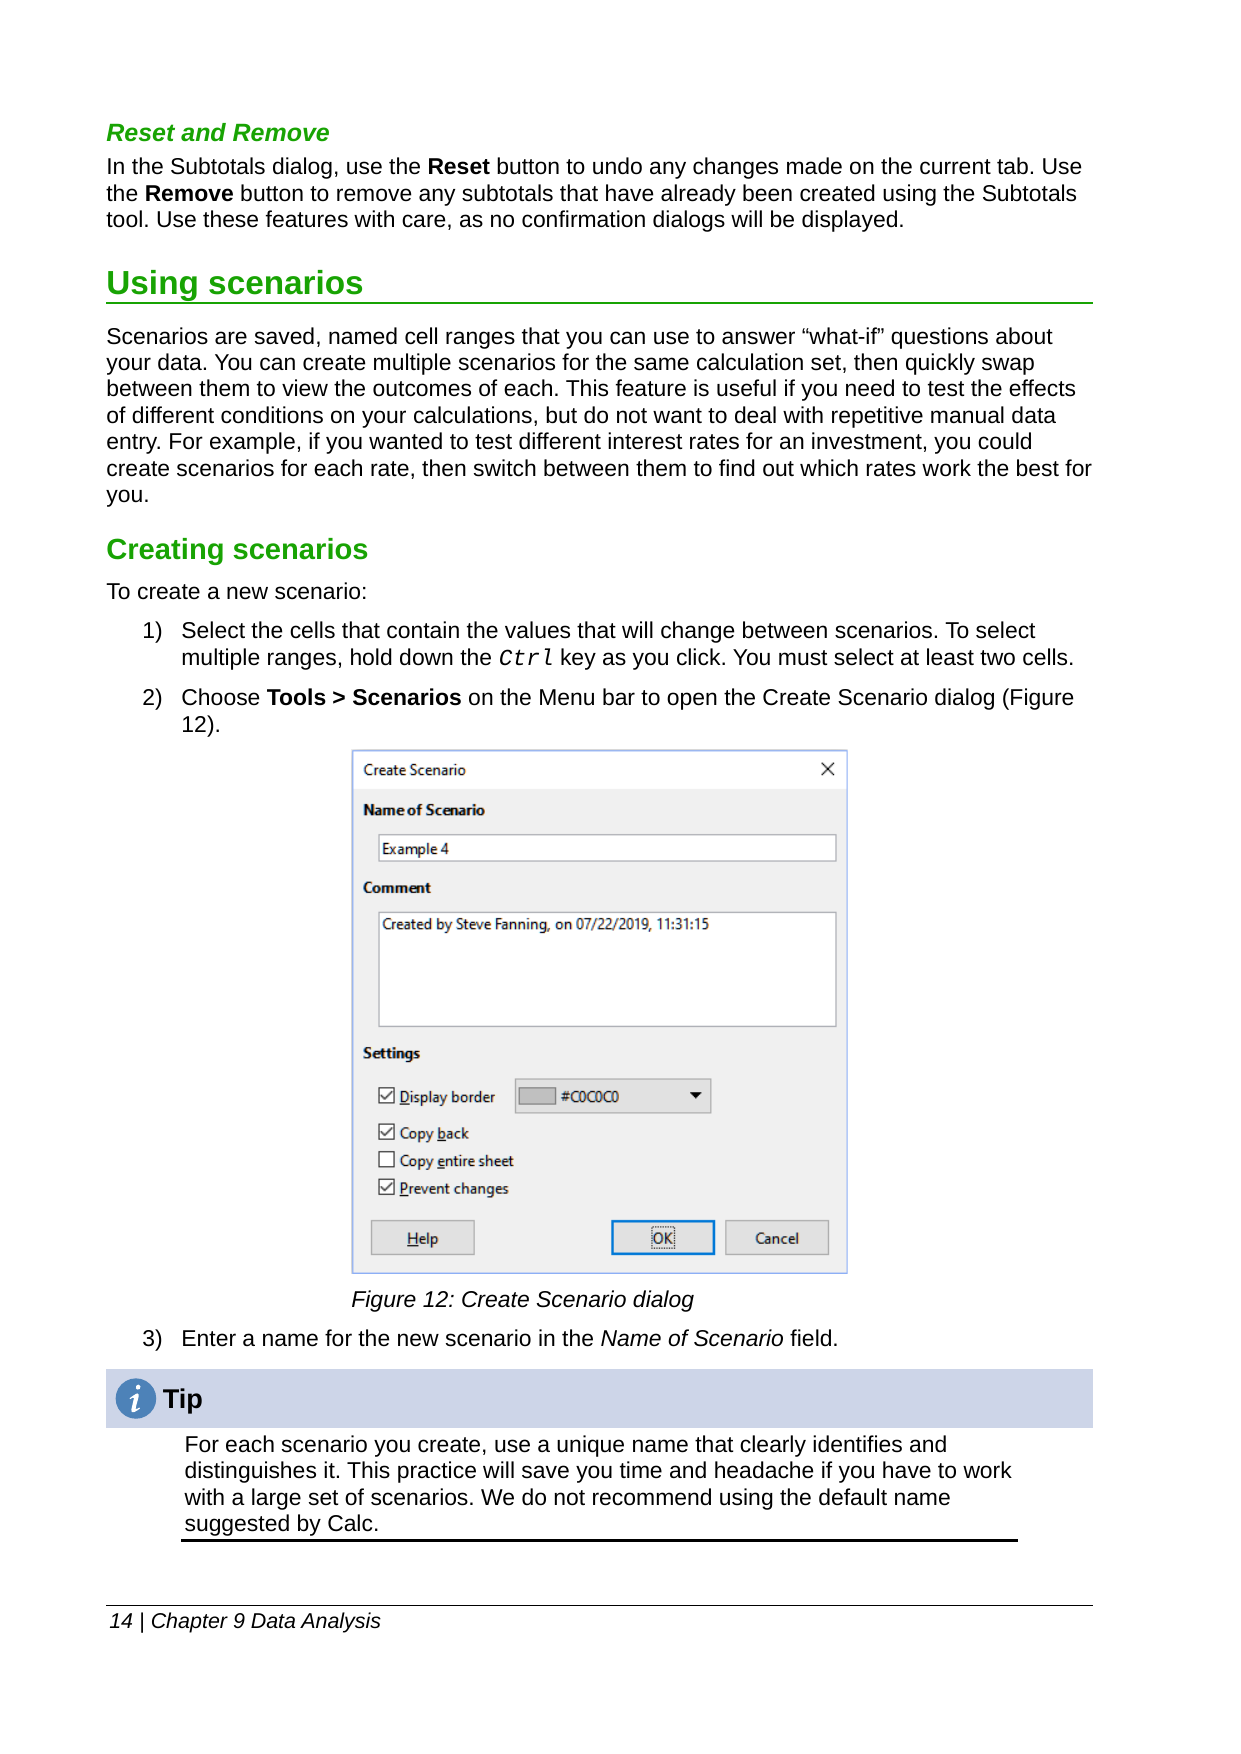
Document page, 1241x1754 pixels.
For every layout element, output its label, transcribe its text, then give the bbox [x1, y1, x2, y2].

text To create a new scenario: [106, 578, 1093, 604]
text Scenarios are saved, named cell ranges that you can use to answer “what-if” questions about your data. You can create multiple scenarios for the same calculation set, then quickly swap between them to view the outcomes of each. This feature is useful if you need to test the effects of different conditions on your calculations, but do not want to deal with repetitive manual data entry. For example, if you wanted to test different interest rates for an investment, you could create scenarios for each rate, then switch between them to find out which rates work the best for you. [106, 323, 1093, 507]
list Choose Tools > Scenarios on the Menu bar to open the Create Scenario dialog (Figure 12). [162, 684, 1093, 737]
picture [351, 749, 848, 1274]
subtitle Tip [106, 1369, 1093, 1428]
list Enter a name for the new scenario in the Name of Scenario field. [162, 1325, 1093, 1351]
text In the Subtotals dialog, use the Reset button to undo any changes made on the current tab. Use the Remove button to remove any subtotals that have already been created using the Subtotals tool. Use these features with care, as no confirmation dialogs will be displayed. [106, 153, 1093, 232]
text Figure 12: Create Scenario dialog [351, 1286, 848, 1312]
list Select the cells that contain the values that will change between scenarios. To select multiple ranges, hold down the Ctrl key as you click. You must select at least two cells. [162, 617, 1093, 672]
subtitle Using scenarios [106, 263, 1093, 302]
subtitle Creating scenarios [106, 532, 1093, 566]
subtitle Reset and Remove [106, 118, 1093, 147]
text For each scenario you create, use a unique name that clearly identifies and distinguishes it. This practice will save you time and headache if you have to work with a large set of scenarios. We do not recommend using the default name suggested by Calc. [181, 1428, 1018, 1539]
